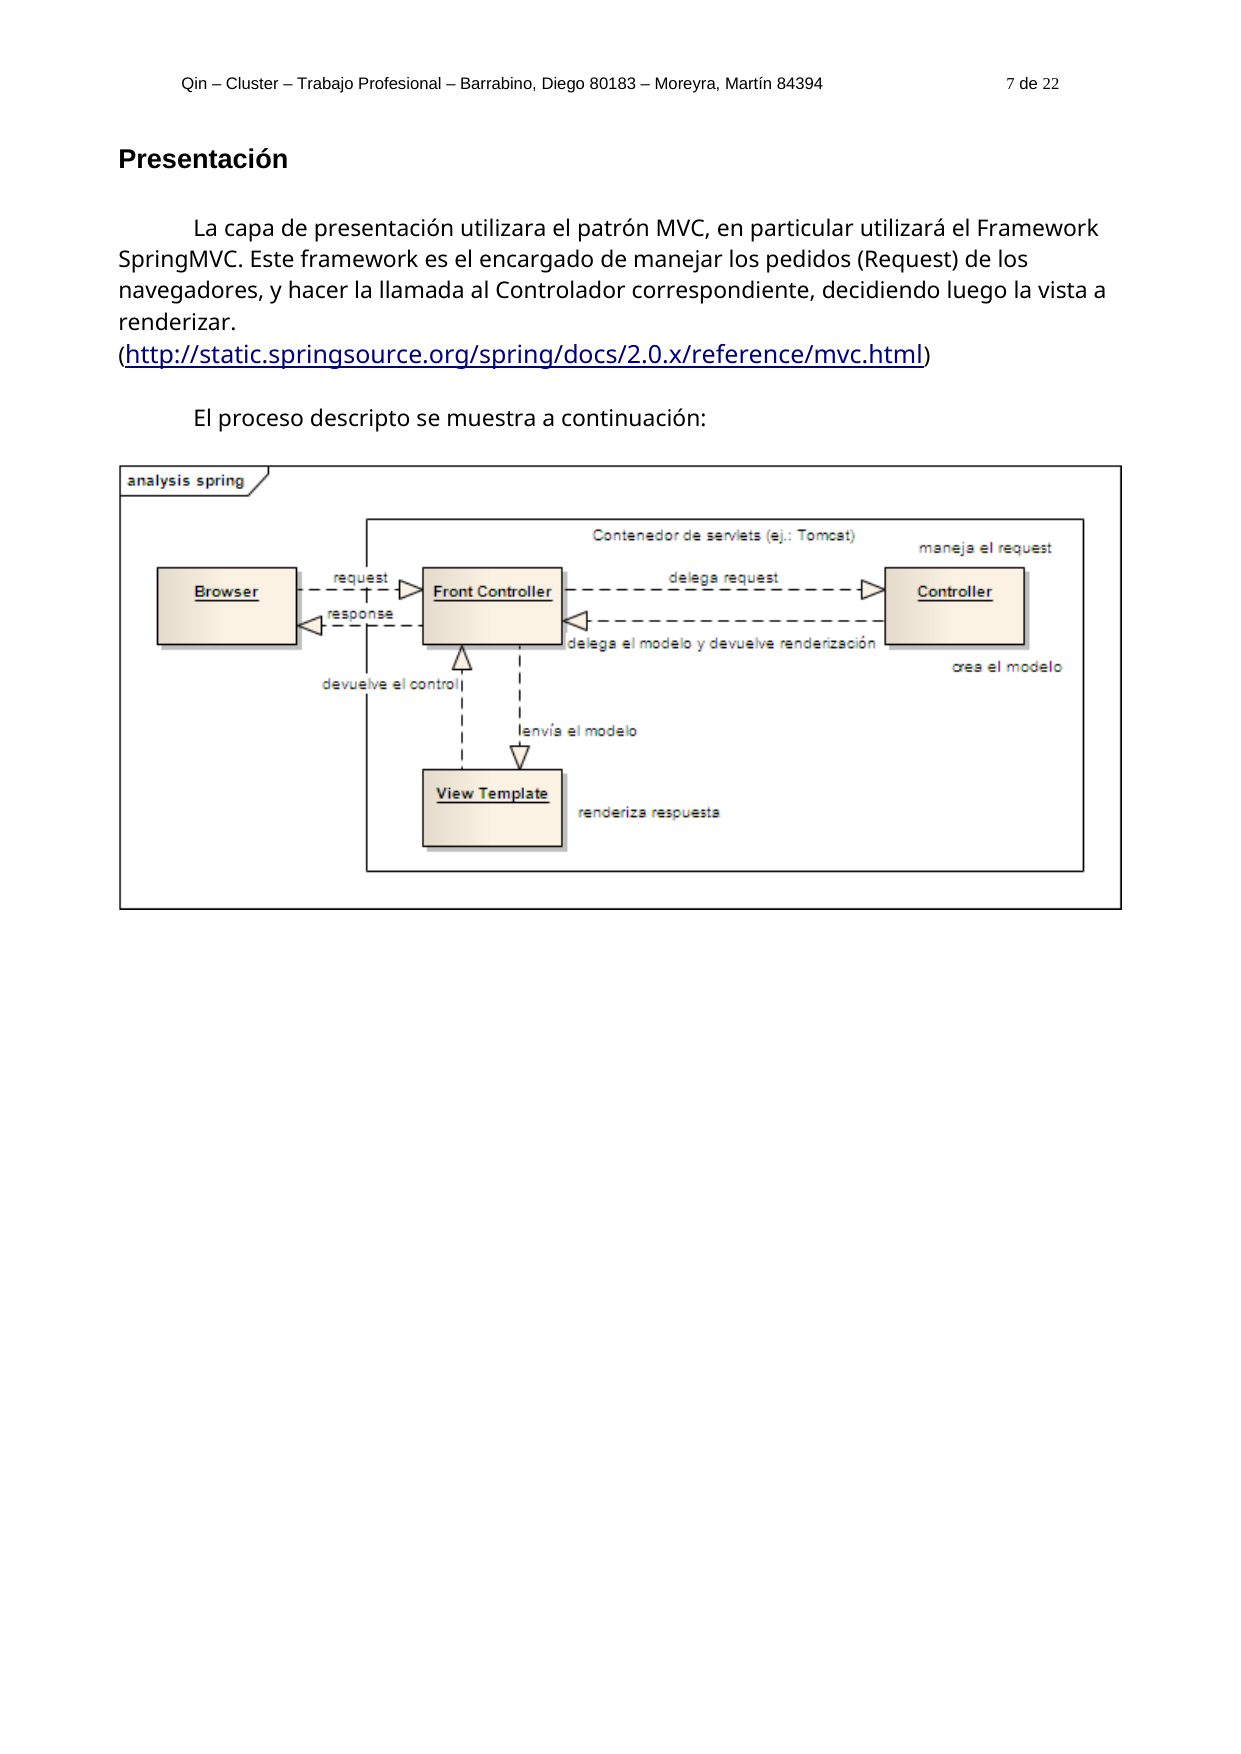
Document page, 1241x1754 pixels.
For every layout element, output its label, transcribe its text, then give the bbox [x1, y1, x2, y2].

text La capa de presentación utilizara el patrón MVC, en particular utilizará el Framework SpringMVC. Este framework es el encargado de manejar los pedidos (Request) de los navegadores, y hacer la llamada al Controlador correspondiente, decidiendo luego la vista a renderizar. [118, 212, 1122, 337]
text El proceso descripto se muestra a continuación: [118, 402, 1122, 433]
picture [118, 464, 1122, 910]
text (http://static.springsource.org/spring/docs/2.0.x/reference/mvc.html) [118, 337, 1122, 371]
subtitle Presentación [118, 143, 1122, 174]
